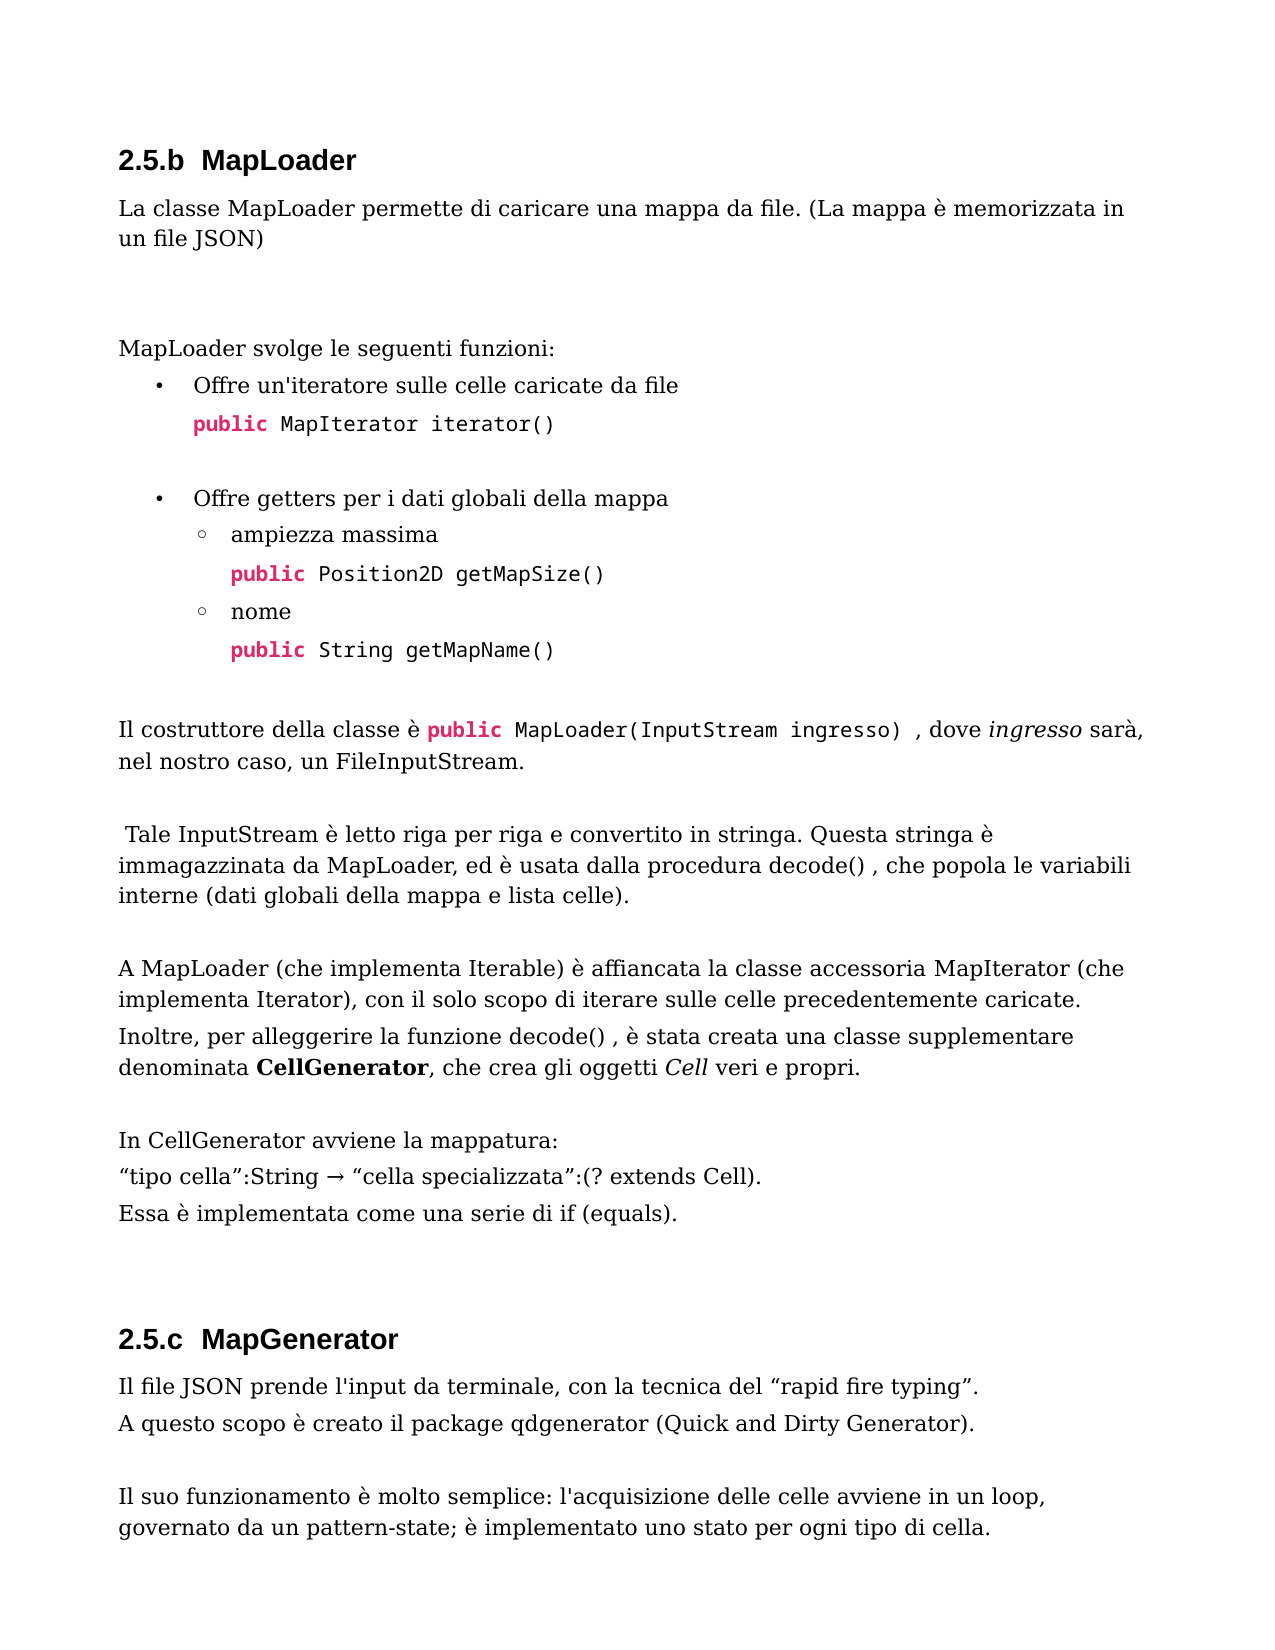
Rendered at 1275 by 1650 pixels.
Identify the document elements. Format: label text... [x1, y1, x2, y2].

text A questo scopo è creato il package qdgenerator (Quick and Dirty Generator). [118, 1411, 1157, 1436]
text “tipo cella”:String → “cella specializzata”:(? extends Cell). [118, 1164, 1157, 1190]
list nome [193, 599, 1157, 624]
text Il costruttore della classe è public MapLoader(InputStream ingresso) , dove ingresso sarà, nel nostro caso, un FileInputStream. [118, 716, 1157, 774]
list public Position2D getMapSize() [193, 559, 1157, 587]
text Il file JSON prende l'input da terminale, con la tecnica del “rapid fire typing”. [118, 1374, 1157, 1400]
subtitle MapGenerator [118, 1322, 1157, 1355]
text Il suo funzionamento è molto semplice: l'acquisizione delle celle avviene in un loop, governato da un pattern-state; è implementato uno stato per ogni tipo di cella. [118, 1484, 1157, 1540]
text Essa è implementata come una serie di if (equals). [118, 1201, 1157, 1226]
text La classe MapLoader permette di caricare una mappa da file. (La mappa è memorizzata in un file JSON) [118, 196, 1157, 252]
list public String getMapName() [193, 636, 1157, 664]
text A MapLoader (che implementa Iterable) è affiancata la classe accessoria MapIterator (che implementa Iterator), con il solo scopo di iterare sulle celle precedentemente caricate. [118, 957, 1157, 1013]
list Offre un'iteratore sulle celle caricate da file [156, 373, 1157, 398]
list ampiezza massima [193, 522, 1157, 548]
list public MapIterator iterator() [156, 409, 1157, 438]
text Inoltre, per alleggerire la funzione decode() , è stata creata una classe supplementare denominata CellGenerator, che crea gli oggetti Cell veri e propri. [118, 1024, 1157, 1080]
text Tale InputStream è letto riga per riga e convertito in stringa. Questa stringa è immagazzinata da MapLoader, ed è usata dalla procedura decode() , che popola le variabili interne (dati globali della mappa e lista celle). [118, 822, 1157, 909]
subtitle MapLoader [118, 143, 1157, 177]
list Offre getters per i dati globali della mappa [156, 486, 1157, 511]
text In CellGenerator avviene la mappatura: [118, 1128, 1157, 1153]
text MapLoader svolge le seguenti funzioni: [118, 336, 1157, 362]
